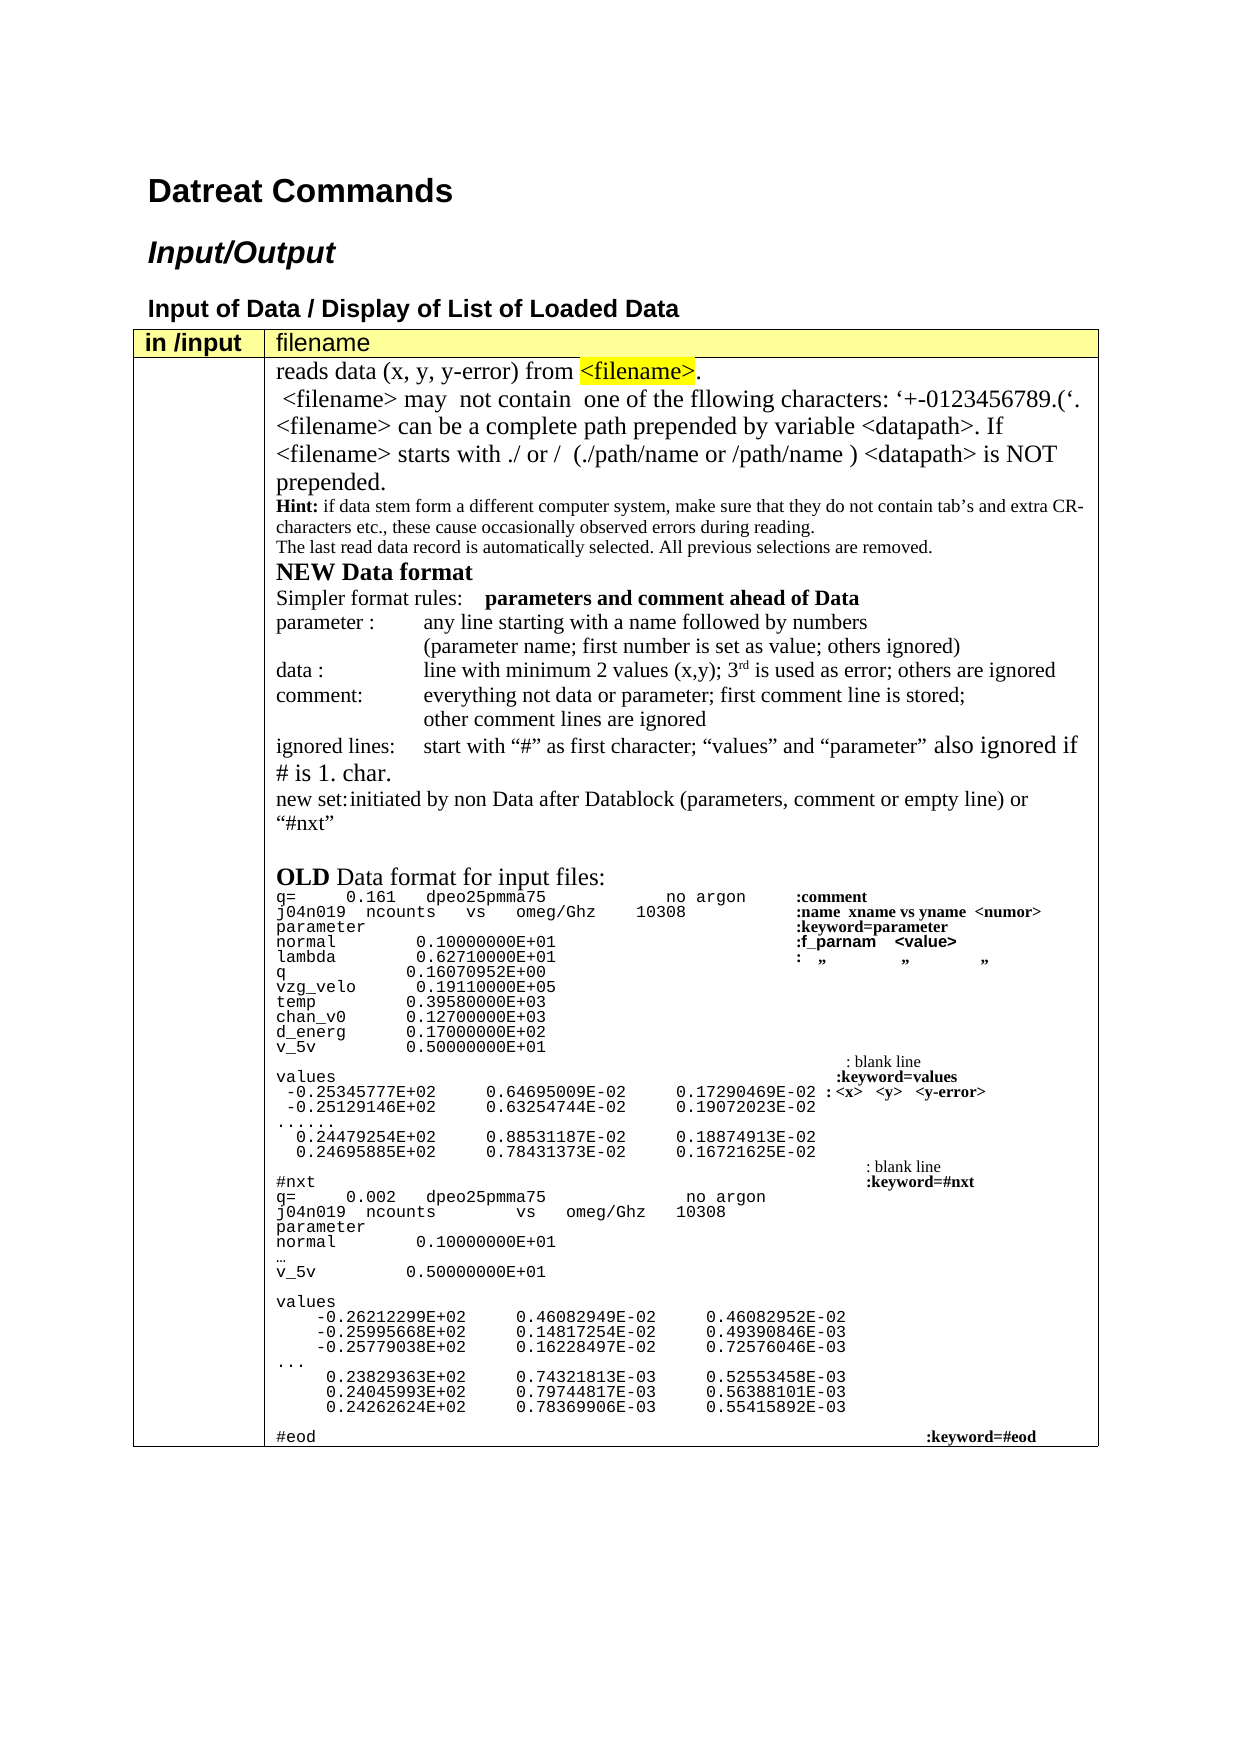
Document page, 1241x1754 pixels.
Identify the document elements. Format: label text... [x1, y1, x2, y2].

subtitle Input/Output [148, 235, 1092, 270]
table_cell [134, 358, 264, 1446]
table_header in /input [134, 330, 264, 357]
subtitle Input of Data / Display of List of Loaded Data [148, 295, 1092, 323]
table_header filename [265, 330, 1098, 357]
table_cell reads data (x, y, y-error) from <filename>. <filename> may not contain one of the fllowing characters: ‘+-0123456789.(‘. <filename> can be a complete path prepended by variable <datapath>. If <filename> starts with ./ or / (./path/name or /path/name ) <datapath> is NOT prepended. Hint: if data stem form a different computer system, make sure that they do not contain tab’s and extra CR-characters etc., these cause occasionally observed errors during reading. The last read data record is automatically selected. All previous selections are removed. NEW Data format Simpler format rules: parameters and comment ahead of Data parameter : any line starting with a name followed by numbers (parameter name; first number is set as value; others ignored) data : line with minimum 2 values (x,y); 3rd is used as error; others are ignored comment: everything not data or parameter; first comment line is stored; other comment lines are ignored ignored lines: start with “#” as first character; “values” and “parameter” also ignored if # is 1. char. new set: initiated by non Data after Datablock (parameters, comment or empty line) or “#nxt” OLD Data format for input files: q= 0.161 dpeo25pmma75 no argon :comment j04n019 ncounts vs omeg/Ghz 10308 :name xname vs yname <numor> parameter :keyword=parameter normal 0.10000000E+01 :f_parnam <value> lambda 0.62710000E+01 : „ „ „ q 0.16070952E+00 vzg_velo 0.19110000E+05 temp 0.39580000E+03 chan_v0 0.12700000E+03 d_energ 0.17000000E+02 v_5v 0.50000000E+01 : blank line values :keyword=values -0.25345777E+02 0.64695009E-02 0.17290469E-02 : <x> <y> <y-error> -0.25129146E+02 0.63254744E-02 0.19072023E-02 ...... 0.24479254E+02 0.88531187E-02 0.18874913E-02 0.24695885E+02 0.78431373E-02 0.16721625E-02 : blank line #nxt :keyword=#nxt q= 0.002 dpeo25pmma75 no argon j04n019 ncounts vs omeg/Ghz 10308 parameter normal 0.10000000E+01 … v_5v 0.50000000E+01 values -0.26212299E+02 0.46082949E-02 0.46082952E-02 -0.25995668E+02 0.14817254E-02 0.49390846E-03 -0.25779038E+02 0.16228497E-02 0.72576046E-03 ... 0.23829363E+02 0.74321813E-03 0.52553458E-03 0.24045993E+02 0.79744817E-03 0.56388101E-03 0.24262624E+02 0.78369906E-03 0.55415892E-03 #eod :keyword=#eod [265, 358, 1098, 1446]
subtitle Datreat Commands [148, 173, 1092, 210]
